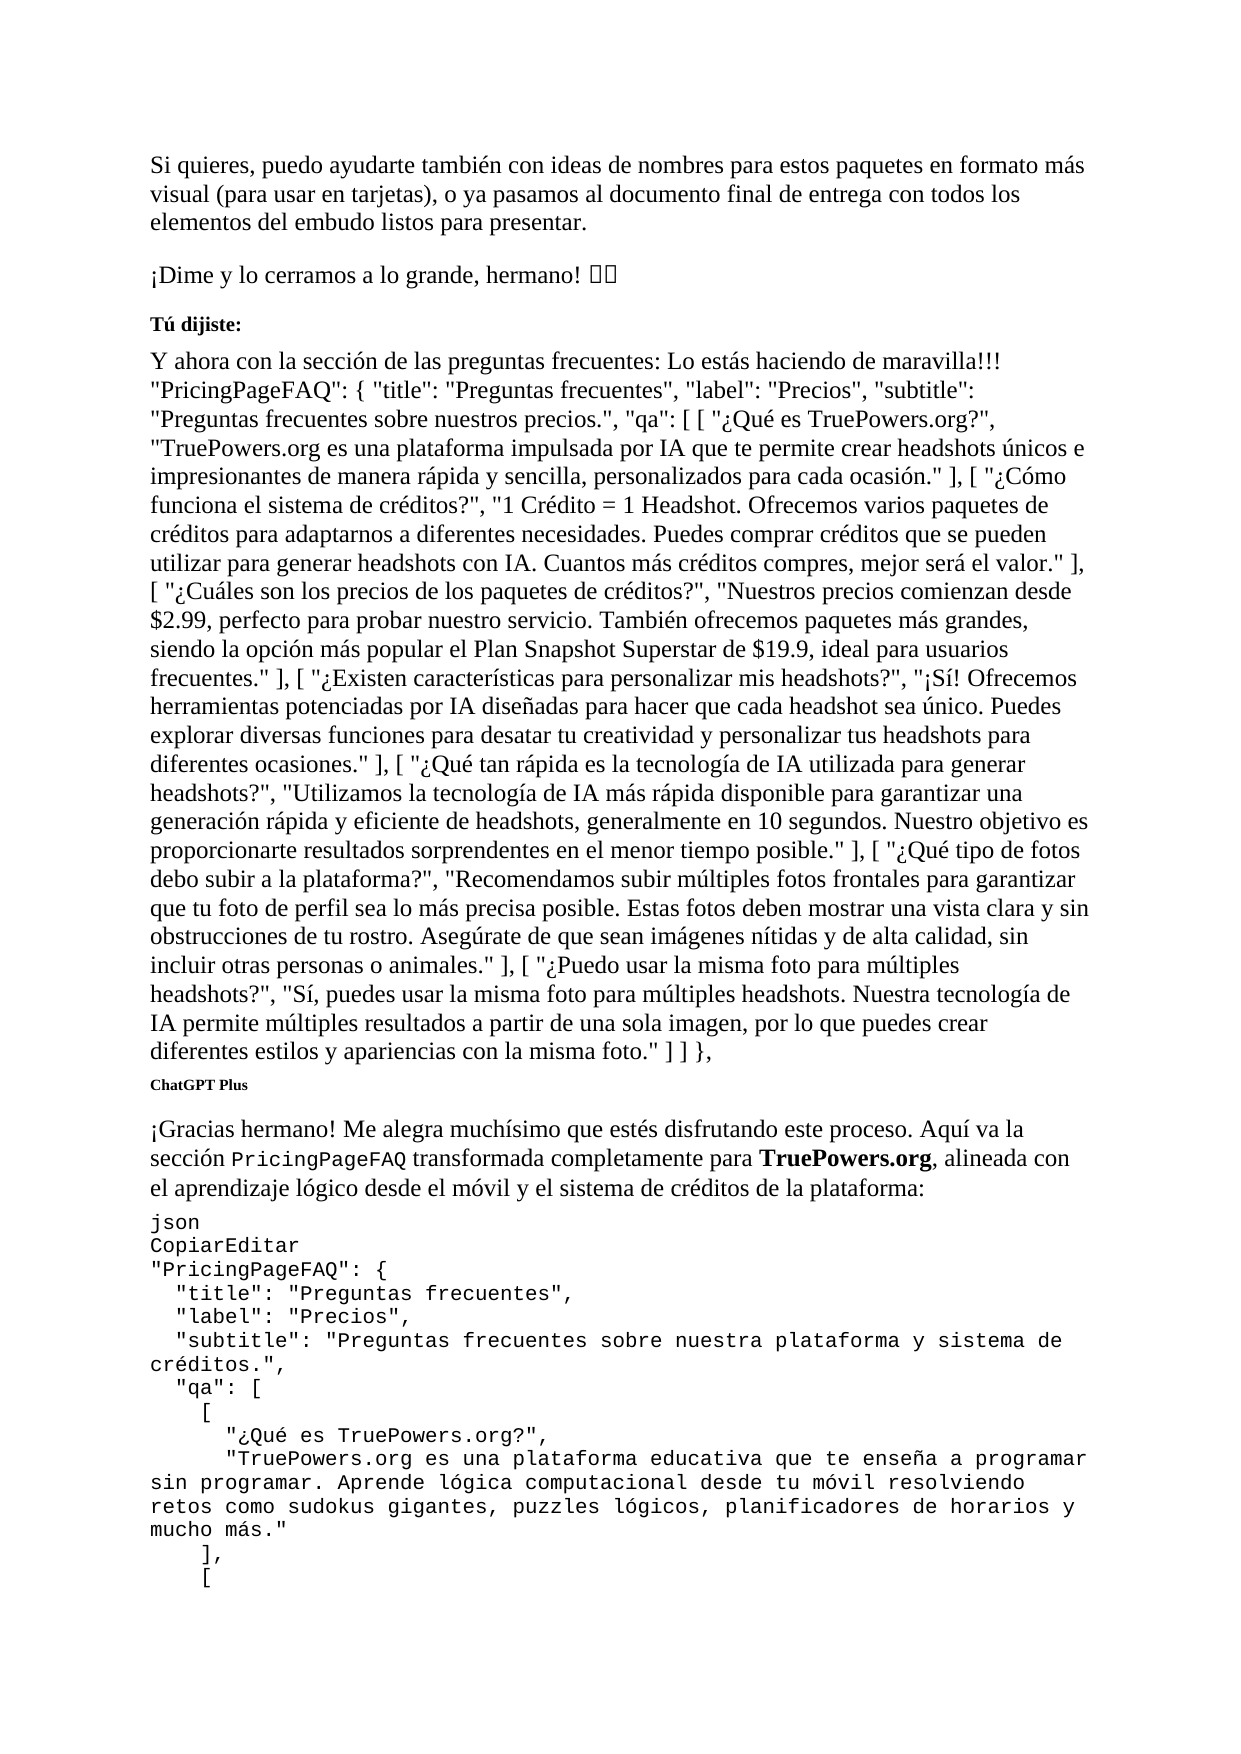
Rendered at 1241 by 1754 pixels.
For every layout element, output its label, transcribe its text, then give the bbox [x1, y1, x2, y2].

text [ [150, 1401, 1090, 1425]
text "qa": [ [150, 1377, 1090, 1401]
subtitle ChatGPT Plus [150, 1076, 1090, 1093]
text ¡Gracias hermano! Me alegra muchísimo que estés disfrutando este proceso. Aquí va la sección PricingPageFAQ transformada completamente para TruePowers.org, alineada con el aprendizaje lógico desde el móvil y el sistema de créditos de la plataforma: [150, 1114, 1090, 1201]
text ], [150, 1543, 1090, 1567]
text "label": "Precios", [150, 1306, 1090, 1330]
subtitle Tú dijiste: [150, 312, 1090, 336]
text "PricingPageFAQ": { [150, 1259, 1090, 1283]
text "title": "Preguntas frecuentes", [150, 1283, 1090, 1306]
text Si quieres, puedo ayudarte también con ideas de nombres para estos paquetes en formato más visual (para usar en tarjetas), o ya pasamos al documento final de entrega con todos los elementos del embudo listos para presentar. [150, 150, 1090, 236]
text CopiarEditar [150, 1236, 1090, 1259]
text "¿Qué es TruePowers.org?", [150, 1425, 1090, 1448]
text Y ahora con la sección de las preguntas frecuentes: Lo estás haciendo de maravilla!!! "PricingPageFAQ": { "title": "Preguntas frecuentes", "label": "Precios", "subtitle": "Preguntas frecuentes sobre nuestros precios.", "qa": [ [ "¿Qué es TruePowers.org?", "TruePowers.org es una plataforma impulsada por IA que te permite crear headshots únicos e impresionantes de manera rápida y sencilla, personalizados para cada ocasión." ], [ "¿Cómo funciona el sistema de créditos?", "1 Crédito = 1 Headshot. Ofrecemos varios paquetes de créditos para adaptarnos a diferentes necesidades. Puedes comprar créditos que se pueden utilizar para generar headshots con IA. Cuantos más créditos compres, mejor será el valor." ], [ "¿Cuáles son los precios de los paquetes de créditos?", "Nuestros precios comienzan desde $2.99, perfecto para probar nuestro servicio. También ofrecemos paquetes más grandes, siendo la opción más popular el Plan Snapshot Superstar de $19.9, ideal para usuarios frecuentes." ], [ "¿Existen características para personalizar mis headshots?", "¡Sí! Ofrecemos herramientas potenciadas por IA diseñadas para hacer que cada headshot sea único. Puedes explorar diversas funciones para desatar tu creatividad y personalizar tus headshots para diferentes ocasiones." ], [ "¿Qué tan rápida es la tecnología de IA utilizada para generar headshots?", "Utilizamos la tecnología de IA más rápida disponible para garantizar una generación rápida y eficiente de headshots, generalmente en 10 segundos. Nuestro objetivo es proporcionarte resultados sorprendentes en el menor tiempo posible." ], [ "¿Qué tipo de fotos debo subir a la plataforma?", "Recomendamos subir múltiples fotos frontales para garantizar que tu foto de perfil sea lo más precisa posible. Estas fotos deben mostrar una vista clara y sin obstrucciones de tu rostro. Asegúrate de que sean imágenes nítidas y de alta calidad, sin incluir otras personas o animales." ], [ "¿Puedo usar la misma foto para múltiples headshots?", "Sí, puedes usar la misma foto para múltiples headshots. Nuestra tecnología de IA permite múltiples resultados a partir de una sola imagen, por lo que puedes crear diferentes estilos y apariencias con la misma foto." ] ] }, [150, 346, 1090, 1065]
text [ [150, 1567, 1090, 1590]
text "subtitle": "Preguntas frecuentes sobre nuestra plataforma y sistema de créditos.", [150, 1330, 1090, 1377]
text ¡Dime y lo cerramos a lo grande, hermano! 🧠🚀 [150, 257, 1090, 291]
text "TruePowers.org es una plataforma educativa que te enseña a programar sin programar. Aprende lógica computacional desde tu móvil resolviendo retos como sudokus gigantes, puzzles lógicos, planificadores de horarios y mucho más." [150, 1448, 1090, 1543]
text json [150, 1212, 1090, 1236]
